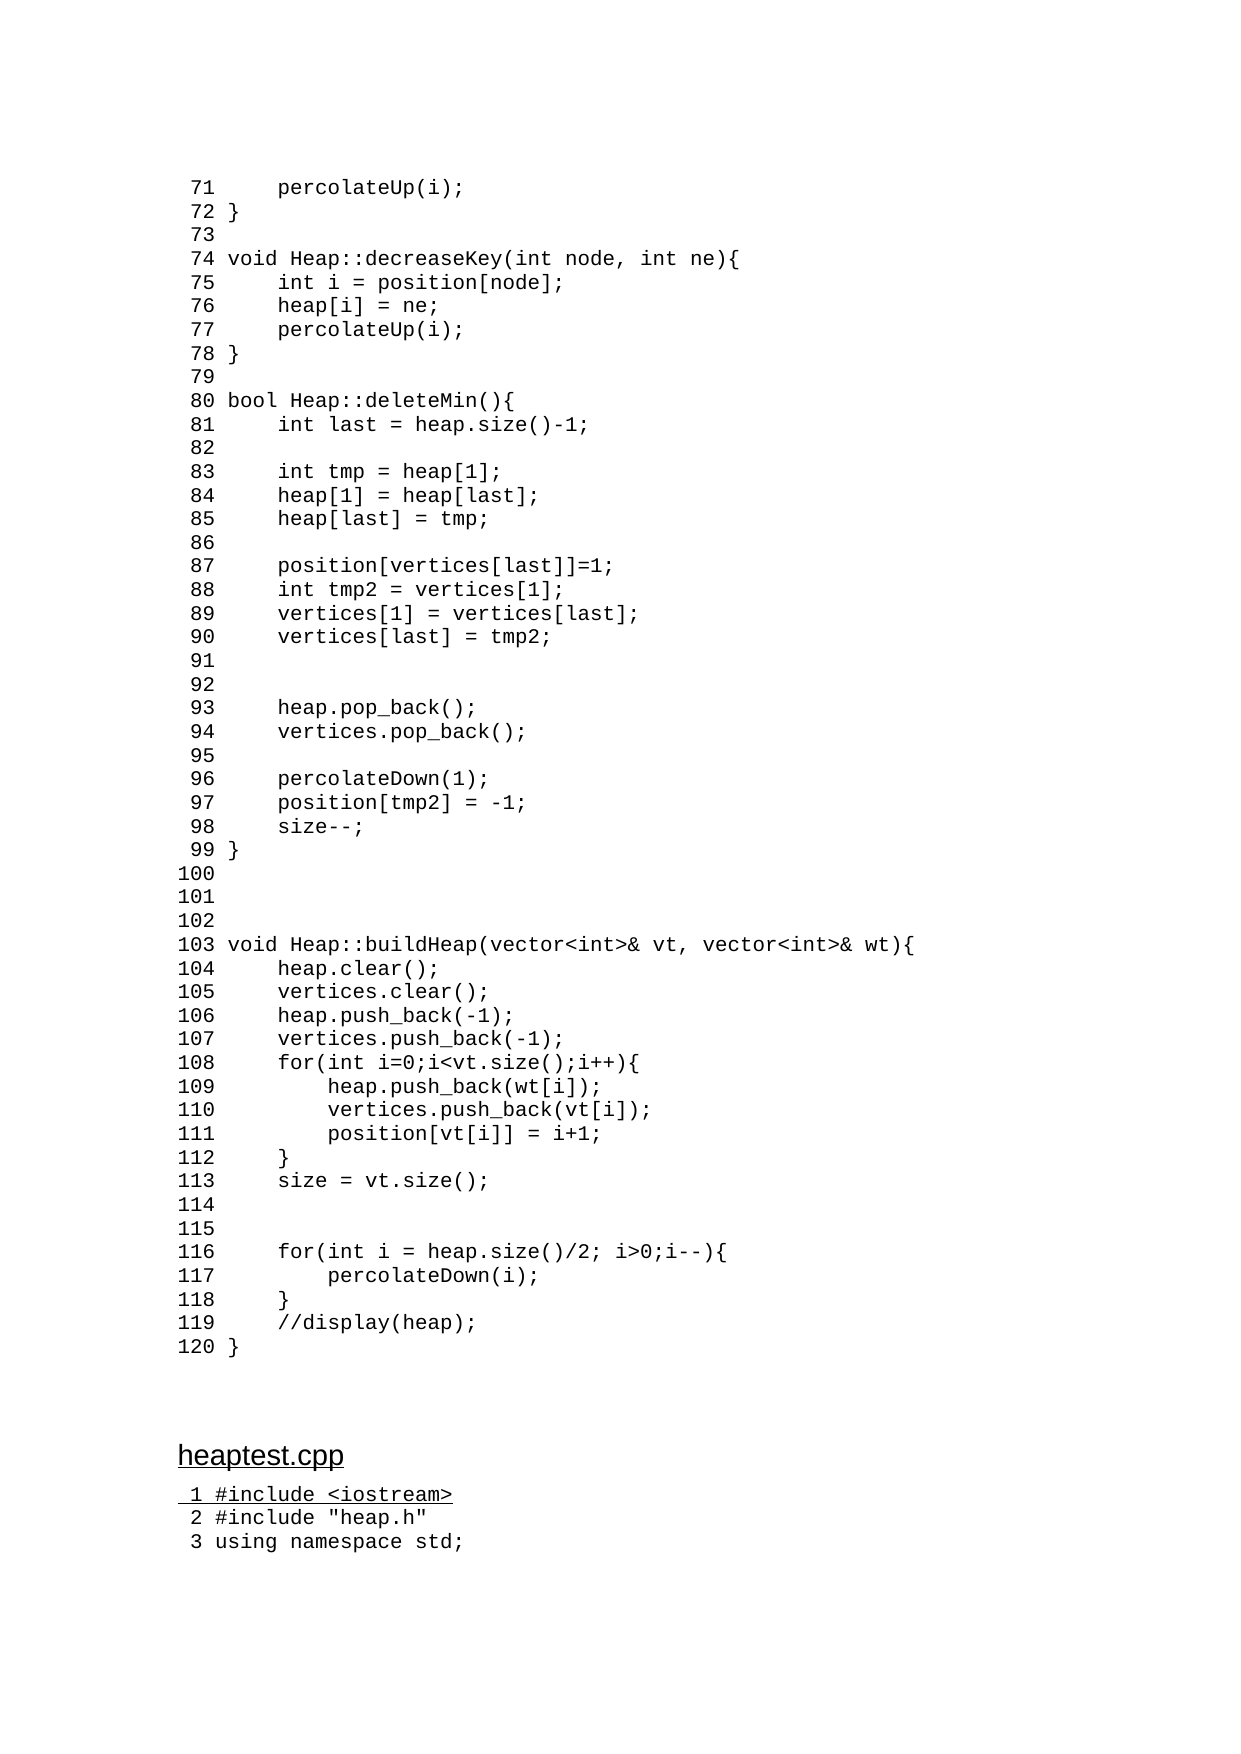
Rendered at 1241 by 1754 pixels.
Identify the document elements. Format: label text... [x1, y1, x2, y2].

text 84 heap[1] = heap[last]; [177, 484, 1122, 508]
text 113 size = vt.size(); [177, 1170, 1122, 1194]
text 103 void Heap::buildHeap(vector<int>& vt, vector<int>& wt){ [177, 934, 1122, 957]
text 89 vertices[1] = vertices[last]; [177, 603, 1122, 626]
text 95 [177, 745, 1122, 768]
text 120 } [177, 1336, 1122, 1359]
text 114 [177, 1194, 1122, 1218]
text 111 position[vt[i]] = i+1; [177, 1123, 1122, 1147]
text 80 bool Heap::deleteMin(){ [177, 390, 1122, 414]
text 74 void Heap::decreaseKey(int node, int ne){ [177, 248, 1122, 272]
text 76 heap[i] = ne; [177, 295, 1122, 319]
text 88 int tmp2 = vertices[1]; [177, 579, 1122, 603]
text 119 //display(heap); [177, 1312, 1122, 1336]
text 98 size--; [177, 816, 1122, 839]
text 78 } [177, 343, 1122, 366]
text 99 } [177, 839, 1122, 863]
text 104 heap.clear(); [177, 957, 1122, 981]
text 93 heap.pop_back(); [177, 697, 1122, 721]
text 116 for(int i = heap.size()/2; i>0;i--){ [177, 1241, 1122, 1265]
text 115 [177, 1218, 1122, 1241]
text 97 position[tmp2] = -1; [177, 792, 1122, 816]
text 75 int i = position[node]; [177, 272, 1122, 295]
text 3 using namespace std; [177, 1531, 1122, 1554]
text 91 [177, 650, 1122, 674]
text 94 vertices.pop_back(); [177, 721, 1122, 745]
text 77 percolateUp(i); [177, 319, 1122, 343]
text 108 for(int i=0;i<vt.size();i++){ [177, 1052, 1122, 1076]
text 106 heap.push_back(-1); [177, 1005, 1122, 1028]
text 117 percolateDown(i); [177, 1265, 1122, 1288]
subtitle heaptest.cpp [177, 1438, 1122, 1471]
text 107 vertices.push_back(-1); [177, 1028, 1122, 1052]
text 86 [177, 532, 1122, 556]
text 83 int tmp = heap[1]; [177, 461, 1122, 484]
text 90 vertices[last] = tmp2; [177, 626, 1122, 650]
text 96 percolateDown(1); [177, 768, 1122, 792]
text 73 [177, 224, 1122, 248]
text 85 heap[last] = tmp; [177, 508, 1122, 532]
text 71 percolateUp(i); [177, 177, 1122, 201]
text 81 int last = heap.size()-1; [177, 414, 1122, 437]
text 118 } [177, 1288, 1122, 1312]
text 110 vertices.push_back(vt[i]); [177, 1099, 1122, 1123]
text 109 heap.push_back(wt[i]); [177, 1076, 1122, 1099]
text 82 [177, 437, 1122, 461]
text 1 #include <iostream> [177, 1484, 1122, 1507]
text 87 position[vertices[last]]=1; [177, 556, 1122, 579]
text 105 vertices.clear(); [177, 981, 1122, 1005]
text 92 [177, 674, 1122, 697]
text 2 #include "heap.h" [177, 1507, 1122, 1531]
text 112 } [177, 1147, 1122, 1170]
text 100 [177, 863, 1122, 887]
text 101 [177, 887, 1122, 910]
text 72 } [177, 201, 1122, 224]
text 102 [177, 910, 1122, 934]
text 79 [177, 366, 1122, 390]
